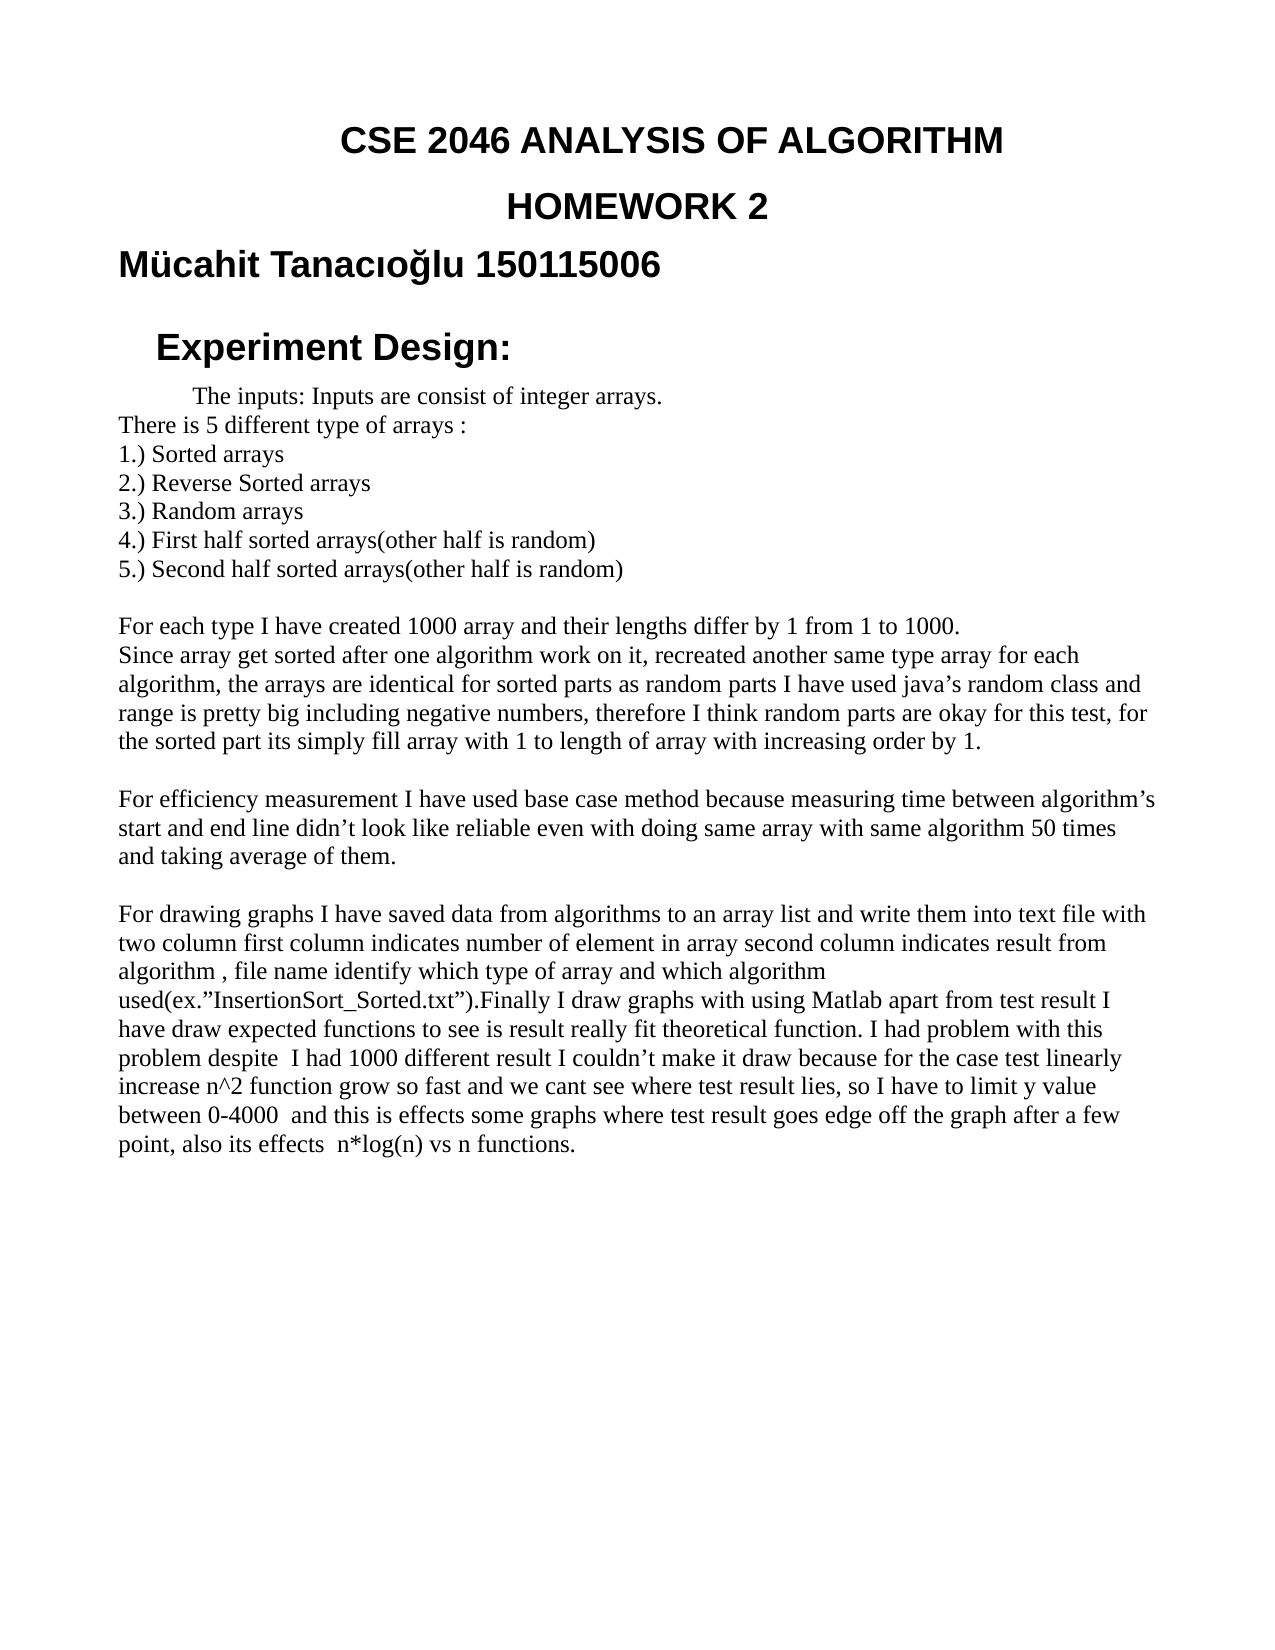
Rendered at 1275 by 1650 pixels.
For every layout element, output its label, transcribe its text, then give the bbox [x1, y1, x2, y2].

text 2.) Reverse Sorted arrays [118, 468, 1157, 496]
text Since array get sorted after one algorithm work on it, recreated another same type array for each algorithm, the arrays are identical for sorted parts as random parts I have used java’s random class and range is pretty big including negative numbers, therefore I think random parts are okay for this test, for the sorted part its simply fill array with 1 to length of array with increasing order by 1. [118, 640, 1157, 755]
text 3.) Random arrays [118, 496, 1157, 525]
text There is 5 different type of arrays : [118, 410, 1157, 439]
text HOMEWORK 2 [118, 184, 1157, 227]
text CSE 2046 ANALYSIS OF ALGORITHM [118, 118, 1157, 161]
text 1.) Sorted arrays [118, 439, 1157, 468]
text For efficiency measurement I have used base case method because measuring time between algorithm’s start and end line didn’t look like reliable even with doing same array with same algorithm 50 times and taking average of them. [118, 784, 1157, 870]
text For each type I have created 1000 array and their lengths differ by 1 from 1 to 1000. [118, 611, 1157, 640]
text For drawing graphs I have saved data from algorithms to an array list and write them into text file with two column first column indicates number of element in array second column indicates result from algorithm , file name identify which type of array and which algorithm used(ex.”InsertionSort_Sorted.txt”).Finally I draw graphs with using Matlab apart from test result I have draw expected functions to see is result really fit theoretical function. I had problem with this problem despite I had 1000 different result I couldn’t make it draw because for the case test linearly increase n^2 function grow so fast and we cant see where test result lies, so I have to limit y value between 0-4000 and this is effects some graphs where test result goes edge off the graph after a few point, also its effects n*log(n) vs n functions. [118, 899, 1157, 1158]
text 4.) First half sorted arrays(other half is random) [118, 525, 1157, 554]
text 5.) Second half sorted arrays(other half is random) [118, 554, 1157, 583]
subtitle Experiment Design: [156, 325, 1157, 369]
text Mücahit Tanacıoğlu 150115006 [118, 242, 1157, 285]
text The inputs: Inputs are consist of integer arrays. [118, 381, 1157, 410]
